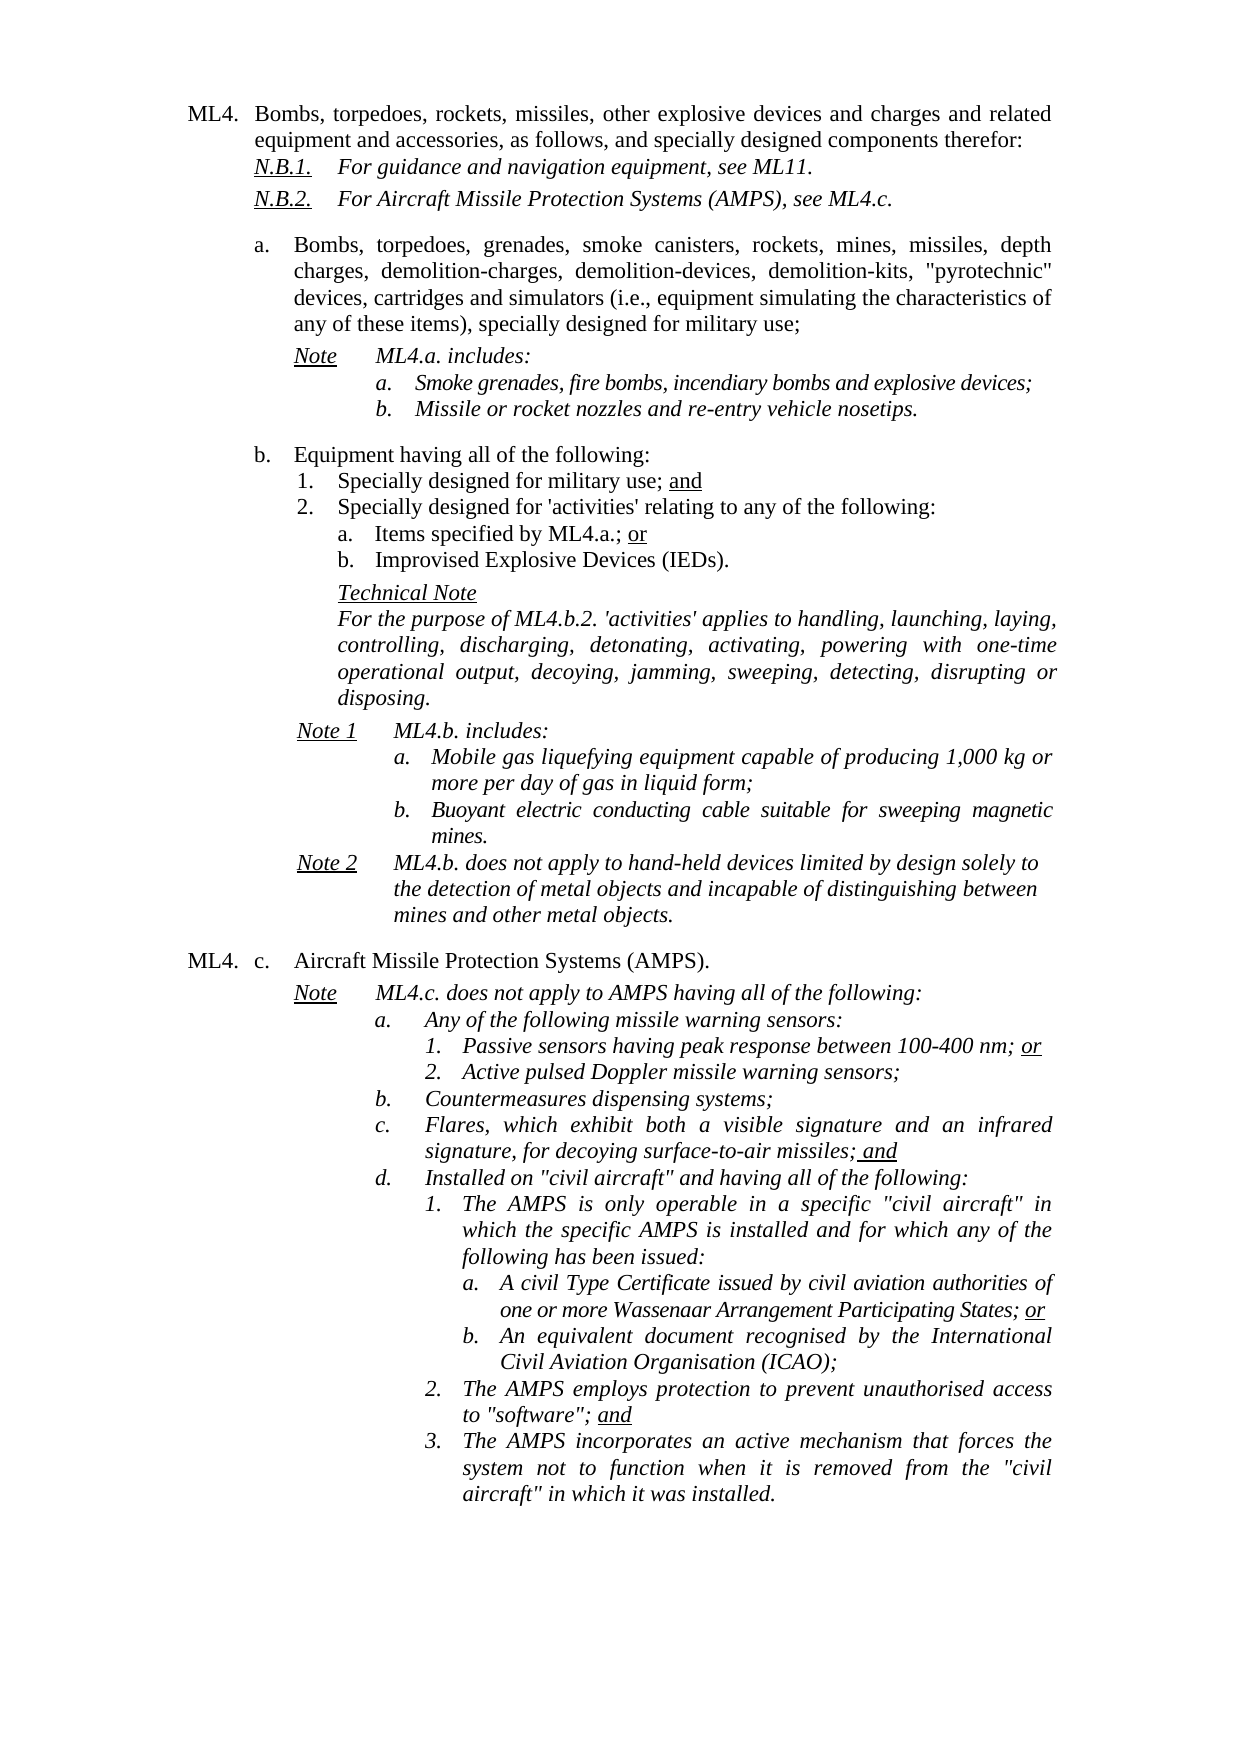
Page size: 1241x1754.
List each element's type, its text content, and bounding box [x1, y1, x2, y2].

text a. A civil Type Certificate issued by civil aviation authorities of one or more Wassenaar Arrangement Participating States; or [462, 1269, 1053, 1322]
text b. Countermeasures dispensing systems; [375, 1085, 1053, 1111]
text Note 2 ML4.b. does not apply to hand-held devices limited by design solely to the detection of metal objects and incapable of distinguishing between mines and other metal objects. [187, 848, 1053, 928]
text 2. Specially designed for 'activities' relating to any of the following: [187, 493, 1053, 520]
text Note ML4.a. includes: [201, 342, 1053, 369]
text 2. Active pulsed Doppler missile warning sensors; [425, 1058, 1053, 1085]
text c. Flares, which exhibit both a visible signature and an infrared signature, for decoying surface-to-air missiles; and [375, 1111, 1053, 1164]
text 2. The AMPS employs protection to prevent unauthorised access to "software"; and [425, 1375, 1053, 1427]
text a. Smoke grenades, fire bombs, incendiary bombs and explosive devices; [375, 369, 1053, 395]
text a. Mobile gas liquefying equipment capable of producing 1,000 kg or more per day of gas in liquid form; [393, 743, 1053, 796]
text 1. Passive sensors having peak response between 100-400 nm; or [425, 1032, 1053, 1058]
text 1. The AMPS is only operable in a specific "civil aircraft" in which the specific AMPS is installed and for which any of the following has been issued: [424, 1190, 1053, 1269]
text 3. The AMPS incorporates an active mechanism that forces the system not to function when it is removed from the "civil aircraft" in which it was installed. [425, 1427, 1053, 1506]
text b. Equipment having all of the following: [187, 441, 1053, 467]
text 1. Specially designed for military use; and [187, 467, 1053, 493]
text b. Improvised Explosive Devices (IEDs). [187, 546, 1053, 572]
text b. An equivalent document recognised by the International Civil Aviation Organisation (ICAO); [462, 1322, 1053, 1375]
text Note ML4.c. does not apply to AMPS having all of the following: [201, 979, 1053, 1006]
text N.B.1. For guidance and navigation equipment, see ML11. [254, 153, 1053, 179]
text d. Installed on "civil aircraft" and having all of the following: [375, 1164, 1053, 1190]
text For the purpose of ML4.b.2. 'activities' applies to handling, launching, laying, controlling, discharging, detonating, activating, powering with one-time operational output, decoying, jamming, sweeping, detecting, disrupting or disposing. [337, 605, 1057, 711]
text b. Missile or rocket nozzles and re-entry vehicle nosetips. [375, 395, 1053, 422]
text N.B.2. For Aircraft Missile Protection Systems (AMPS), see ML4.c. [254, 185, 1053, 212]
text Technical Note [337, 579, 1053, 605]
text a. Any of the following missile warning sensors: [374, 1006, 1053, 1032]
text b. Buoyant electric conducting cable suitable for sweeping magnetic mines. [393, 796, 1053, 848]
text ML4. Bombs, torpedoes, rockets, missiles, other explosive devices and charges and related equipment and accessories, as follows, and specially designed components therefor: [187, 100, 1053, 153]
text Note 1 ML4.b. includes: [187, 717, 1053, 743]
text a. Bombs, torpedoes, grenades, smoke canisters, rockets, mines, missiles, depth charges, demolition-charges, demolition-devices, demolition-kits, "pyrotechnic" devices, cartridges and simulators (i.e., equipment simulating the characteristics of any of these items), specially designed for military use; [187, 231, 1053, 336]
text ML4. c. Aircraft Missile Protection Systems (AMPS). [187, 947, 1053, 973]
text a. Items specified by ML4.a.; or [187, 520, 1053, 546]
